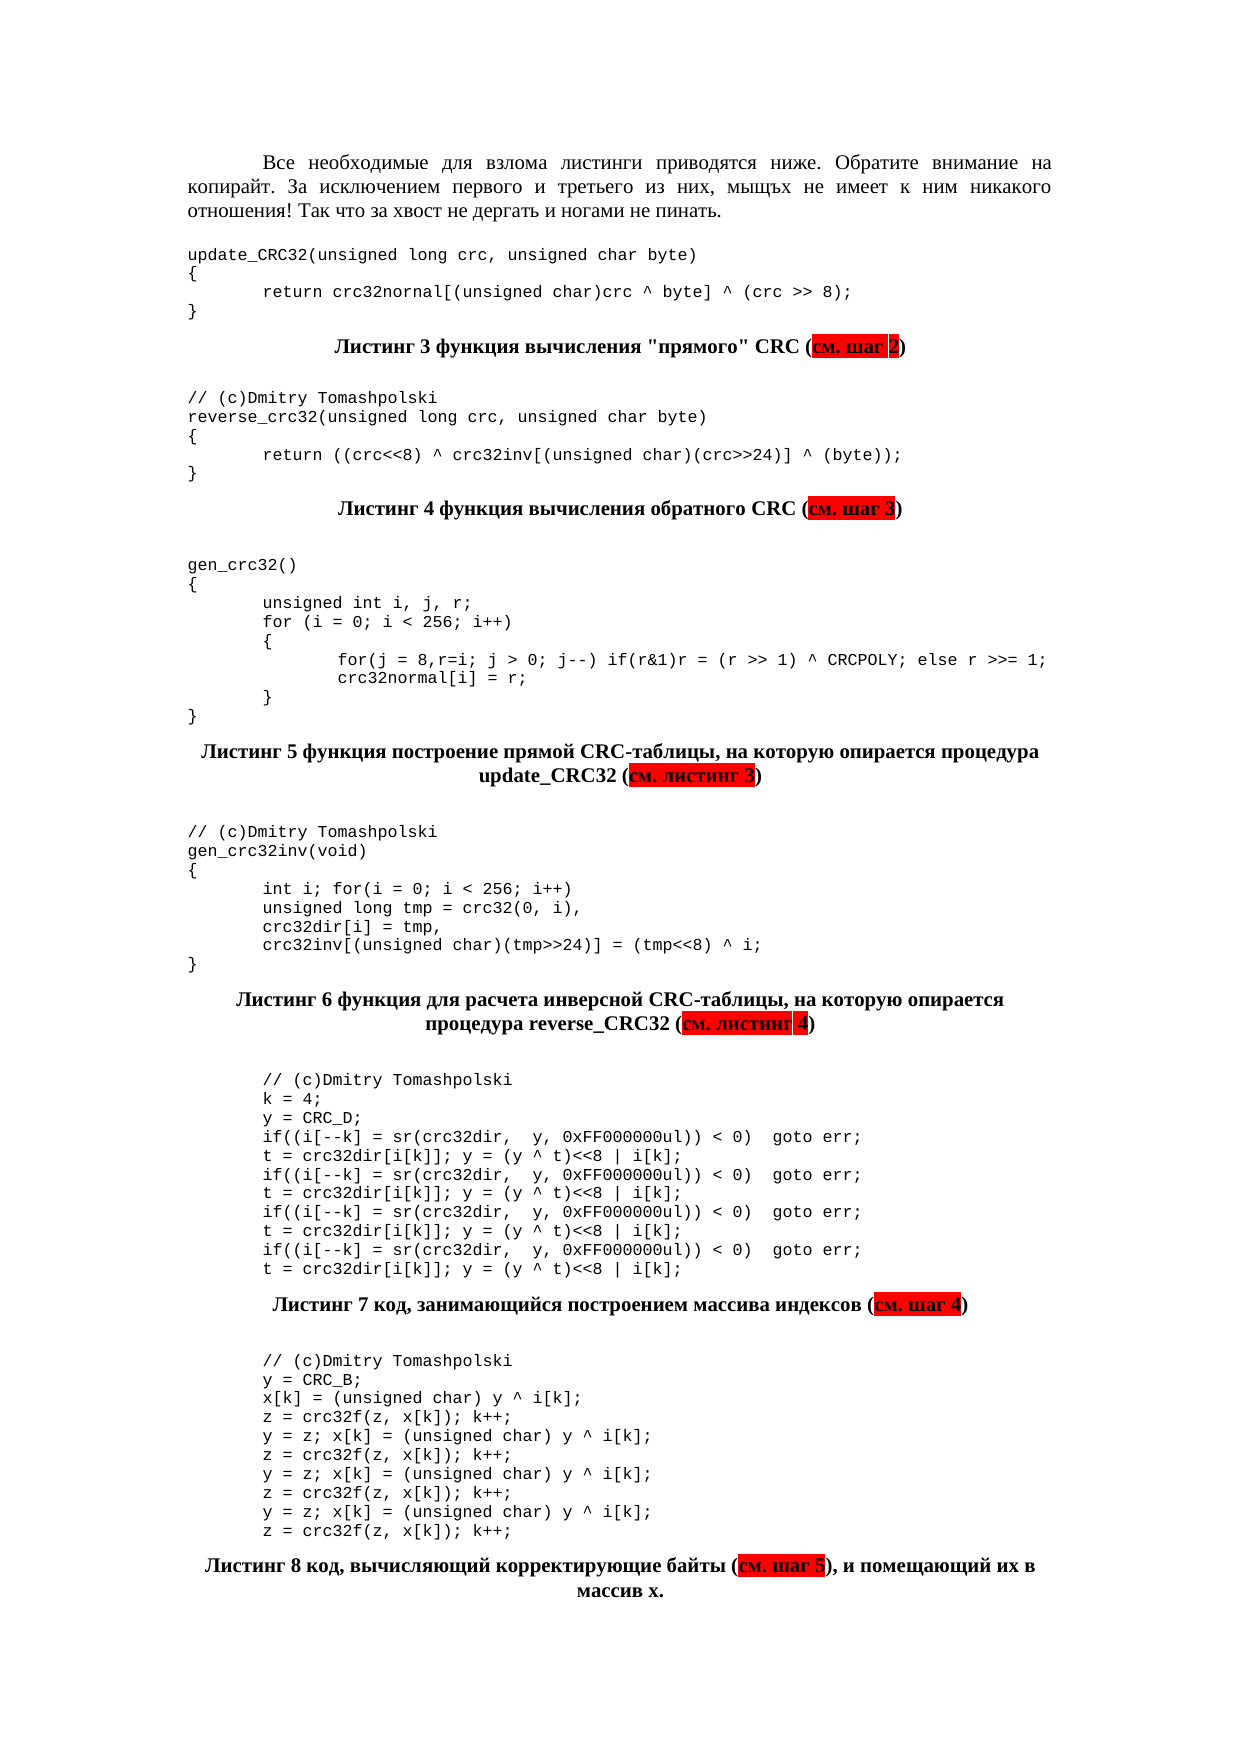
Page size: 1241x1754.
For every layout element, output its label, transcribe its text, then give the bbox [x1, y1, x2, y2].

text unsigned long tmp = crc32(0, i), [187, 899, 1053, 918]
text update_CRC32(unsigned long crc, unsigned char byte) [187, 246, 1053, 265]
text z = crc32f(z, x[k]); k++; [187, 1522, 1053, 1541]
text if((i[--k] = sr(crc32dir, y, 0xFF000000ul)) < 0) goto err; [187, 1204, 1053, 1223]
text Листинг 8 код, вычисляющий корректирующие байты (см. шаг 5), и помещающий их в массив x. [187, 1553, 1053, 1602]
text Листинг 7 код, занимающийся построением массива индексов (см. шаг 4) [187, 1292, 1053, 1316]
text } [187, 689, 1053, 708]
text t = crc32dir[i[k]]; y = (y ^ t)<<8 | i[k]; [187, 1185, 1053, 1204]
text y = z; x[k] = (unsigned char) y ^ i[k]; [187, 1466, 1053, 1484]
text for (i = 0; i < 256; i++) [187, 613, 1053, 632]
text t = crc32dir[i[k]]; y = (y ^ t)<<8 | i[k]; [187, 1260, 1053, 1279]
text k = 4; [187, 1091, 1053, 1109]
text return ((crc<<8) ^ crc32inv[(unsigned char)(crc>>24)] ^ (byte)); [187, 446, 1053, 465]
text { [187, 862, 1053, 880]
text return crc32nornal[(unsigned char)crc ^ byte] ^ (crc >> 8); [187, 284, 1053, 303]
text } [187, 956, 1053, 975]
text reverse_crc32(unsigned long crc, unsigned char byte) [187, 408, 1053, 427]
text Листинг 5 функция построение прямой CRC-таблицы, на которую опирается процедура update_CRC32 (см. листинг 3) [187, 739, 1053, 787]
text Листинг 4 функция вычисления обратного CRC (см. шаг 3) [187, 496, 1053, 520]
text crc32inv[(unsigned char)(tmp>>24)] = (tmp<<8) ^ i; [187, 937, 1053, 956]
text // (c)Dmitry Tomashpolski [187, 1352, 1053, 1371]
text t = crc32dir[i[k]]; y = (y ^ t)<<8 | i[k]; [187, 1147, 1053, 1166]
text y = z; x[k] = (unsigned char) y ^ i[k]; [187, 1428, 1053, 1447]
text for(j = 8,r=i; j > 0; j--) if(r&1)r = (r >> 1) ^ CRCPOLY; else r >>= 1; [187, 651, 1053, 670]
text if((i[--k] = sr(crc32dir, y, 0xFF000000ul)) < 0) goto err; [187, 1166, 1053, 1185]
text { [187, 427, 1053, 446]
text { [187, 632, 1053, 651]
text crc32normal[i] = r; [187, 670, 1053, 689]
text unsigned int i, j, r; [187, 595, 1053, 613]
text int i; for(i = 0; i < 256; i++) [187, 880, 1053, 899]
text t = crc32dir[i[k]]; y = (y ^ t)<<8 | i[k]; [187, 1223, 1053, 1242]
text // (c)Dmitry Tomashpolski [187, 389, 1053, 408]
text gen_crc32inv(void) [187, 843, 1053, 862]
text z = crc32f(z, x[k]); k++; [187, 1484, 1053, 1503]
text crc32dir[i] = tmp, [187, 918, 1053, 937]
text z = crc32f(z, x[k]); k++; [187, 1409, 1053, 1428]
text y = CRC_B; [187, 1371, 1053, 1390]
text // (c)Dmitry Tomashpolski [187, 824, 1053, 843]
text Все необходимые для взлома листинги приводятся ниже. Обратите внимание на копирайт. За исключением первого и третьего из них, мыщъх не имеет к ним никакого отношения! Так что за хвост не дергать и ногами не пинать. [187, 150, 1053, 222]
text } [187, 708, 1053, 727]
text if((i[--k] = sr(crc32dir, y, 0xFF000000ul)) < 0) goto err; [187, 1242, 1053, 1260]
text } [187, 303, 1053, 322]
text { [187, 265, 1053, 284]
text x[k] = (unsigned char) y ^ i[k]; [187, 1390, 1053, 1409]
text y = CRC_D; [187, 1109, 1053, 1128]
text Листинг 3 функция вычисления "прямого" CRC (см. шаг 2) [187, 334, 1053, 358]
text { [187, 576, 1053, 595]
text gen_crc32() [187, 557, 1053, 576]
text } [187, 465, 1053, 484]
text if((i[--k] = sr(crc32dir, y, 0xFF000000ul)) < 0) goto err; [187, 1128, 1053, 1147]
text z = crc32f(z, x[k]); k++; [187, 1447, 1053, 1466]
text // (c)Dmitry Tomashpolski [187, 1072, 1053, 1091]
text Листинг 6 функция для расчета инверсной CRC-таблицы, на которую опирается процедура reverse_CRC32 (см. листинг 4) [187, 987, 1053, 1035]
text y = z; x[k] = (unsigned char) y ^ i[k]; [187, 1503, 1053, 1522]
